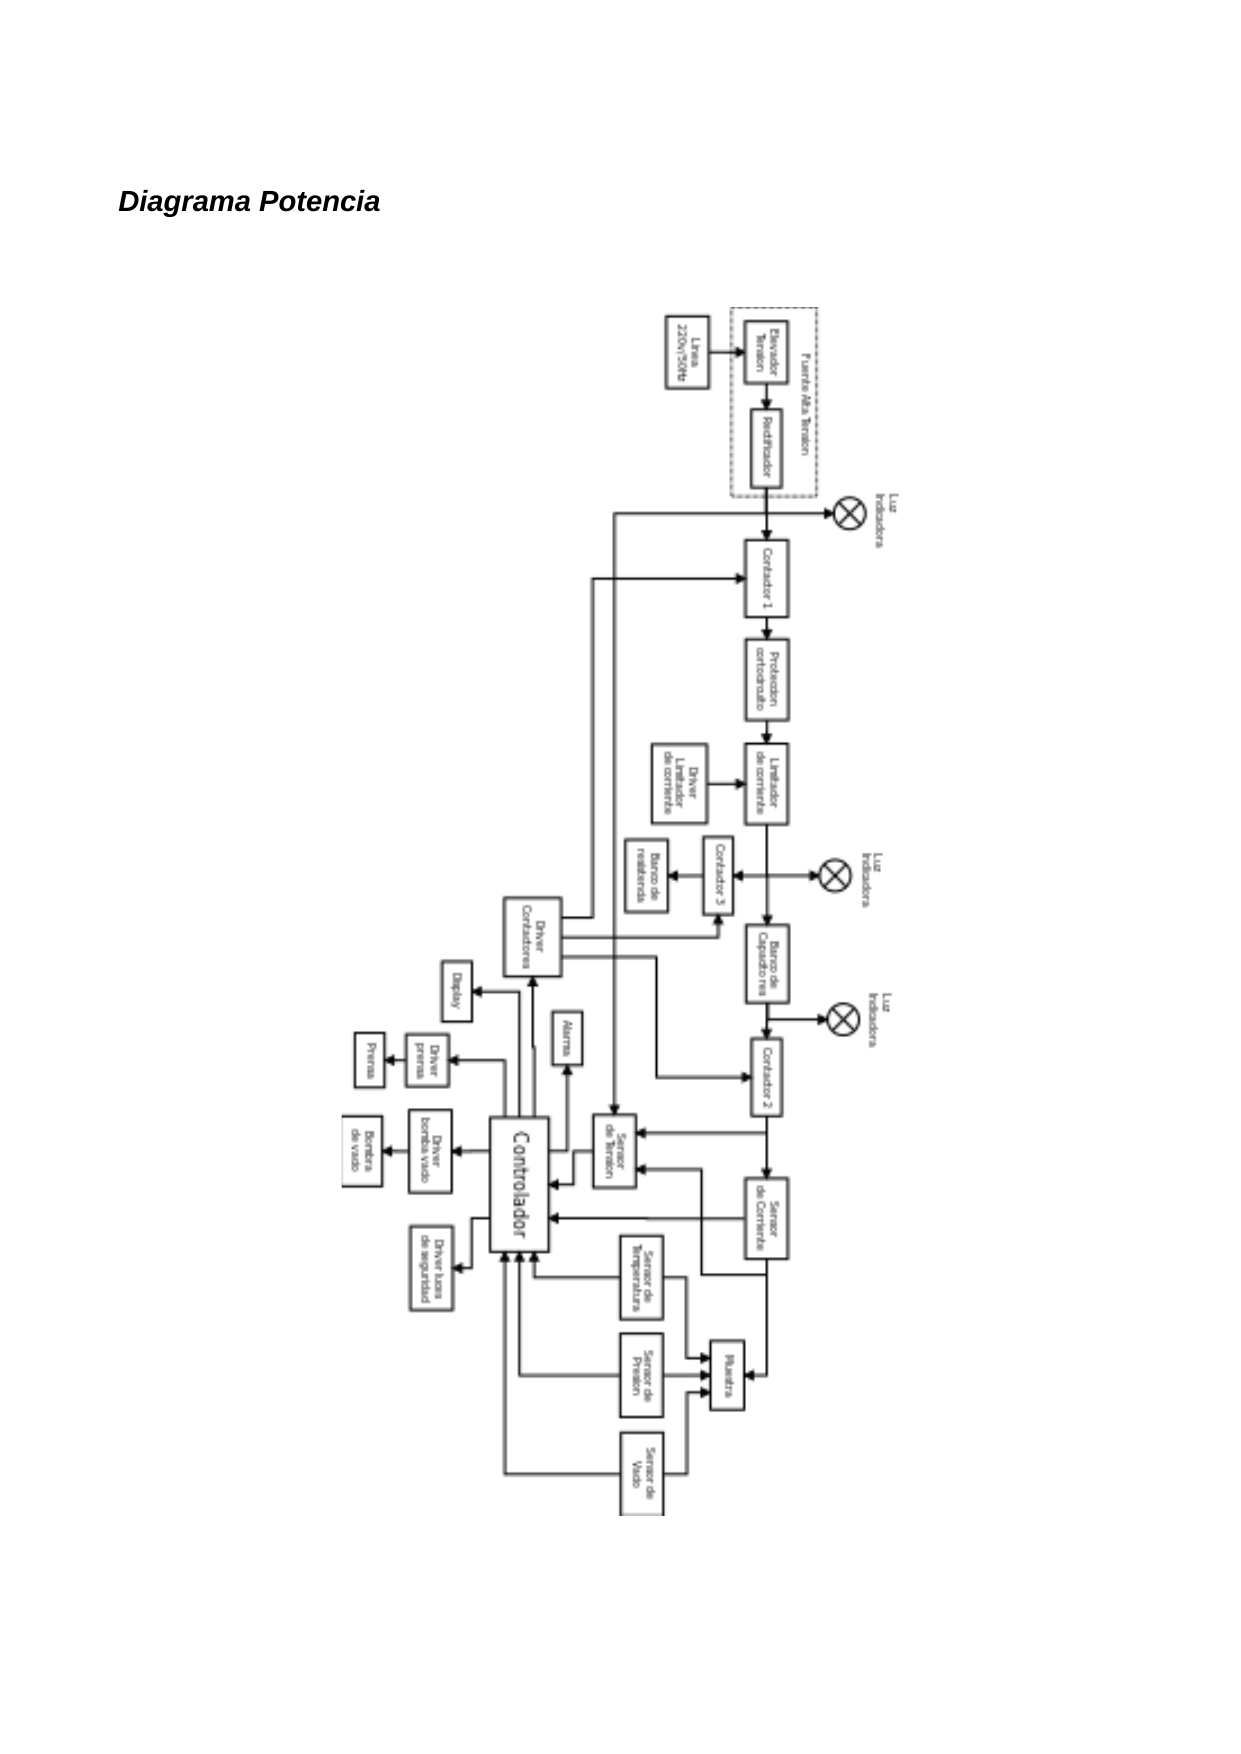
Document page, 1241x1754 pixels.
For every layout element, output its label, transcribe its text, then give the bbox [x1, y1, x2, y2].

picture [341, 307, 899, 1516]
subtitle Diagrama Potencia [118, 184, 1122, 218]
